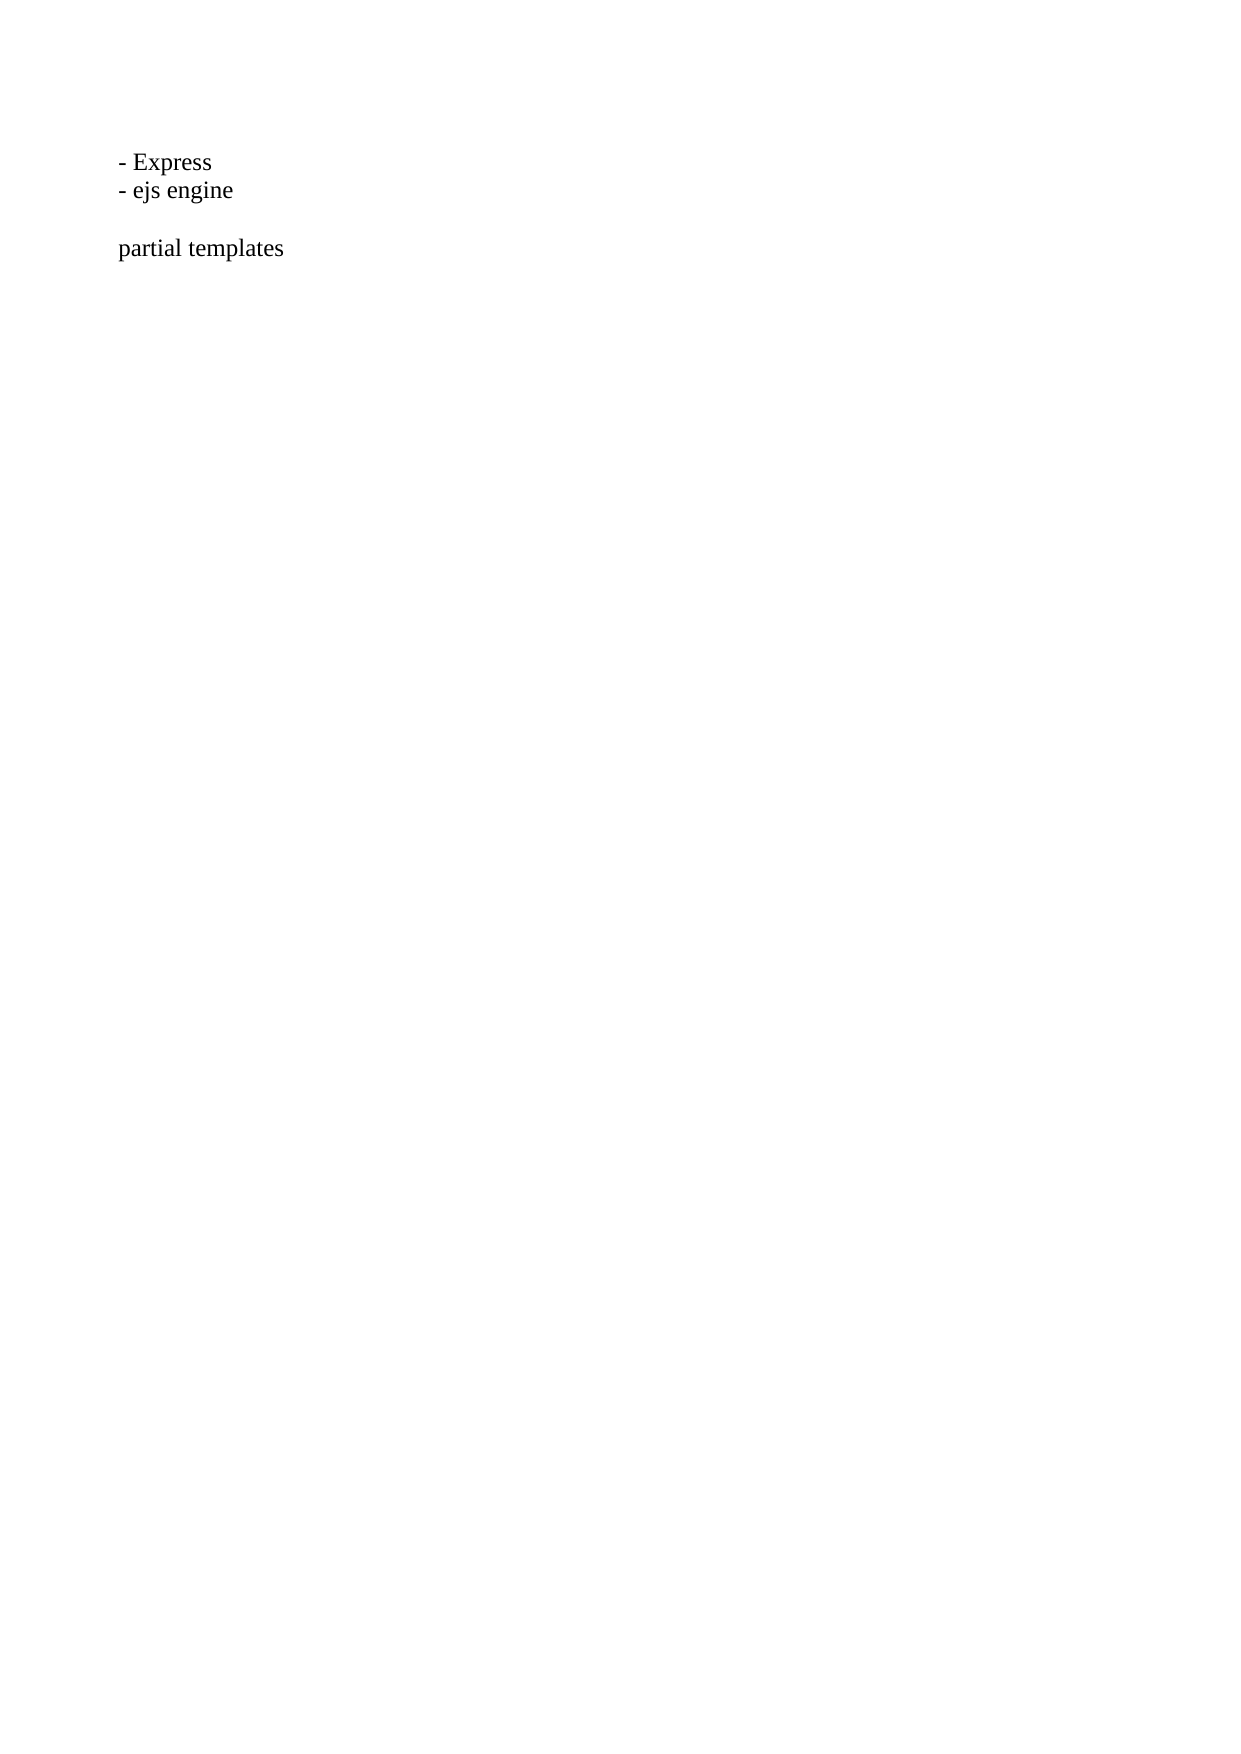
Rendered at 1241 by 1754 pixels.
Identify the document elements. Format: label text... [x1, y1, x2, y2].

text - Express [118, 147, 1122, 176]
text - ejs engine [118, 176, 1122, 204]
text partial templates [118, 233, 1122, 262]
